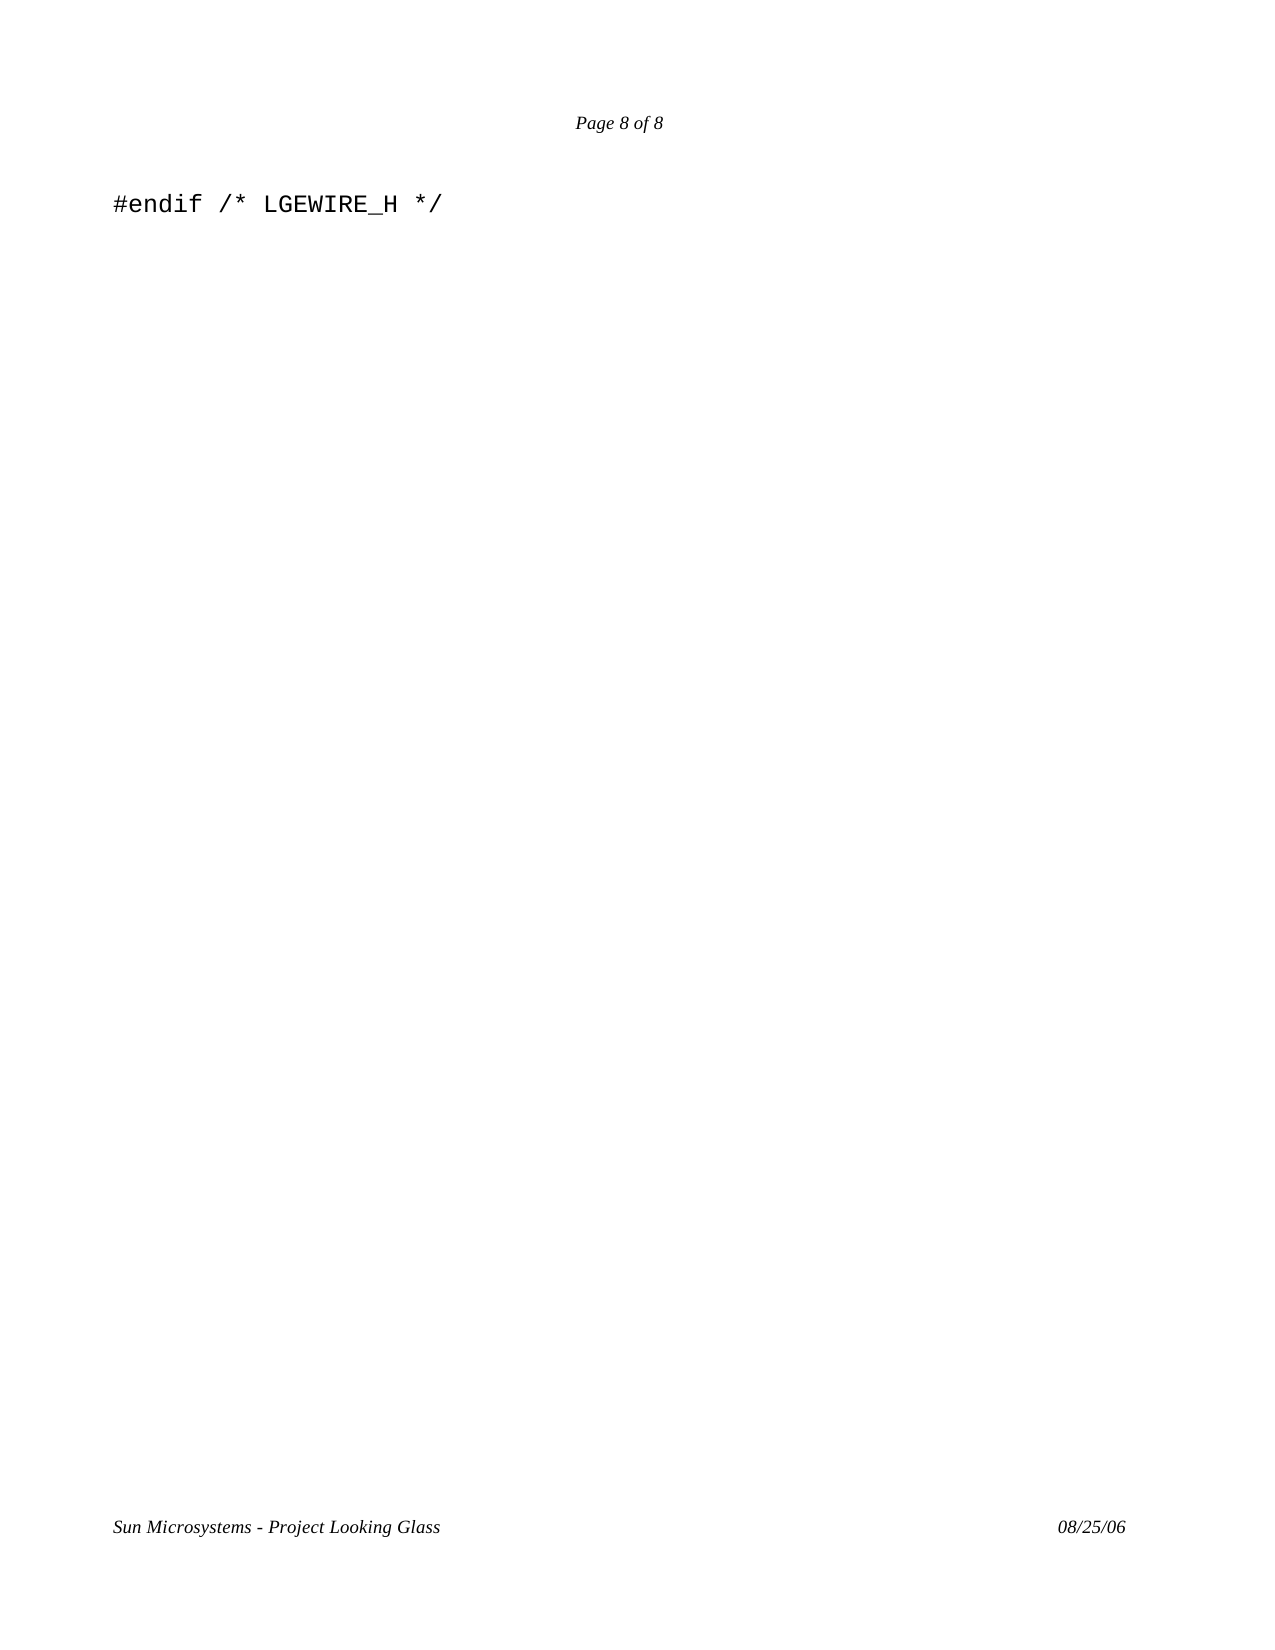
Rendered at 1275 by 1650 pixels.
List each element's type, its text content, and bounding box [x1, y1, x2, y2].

text #endif /* LGEWIRE_H */ [113, 192, 1162, 220]
